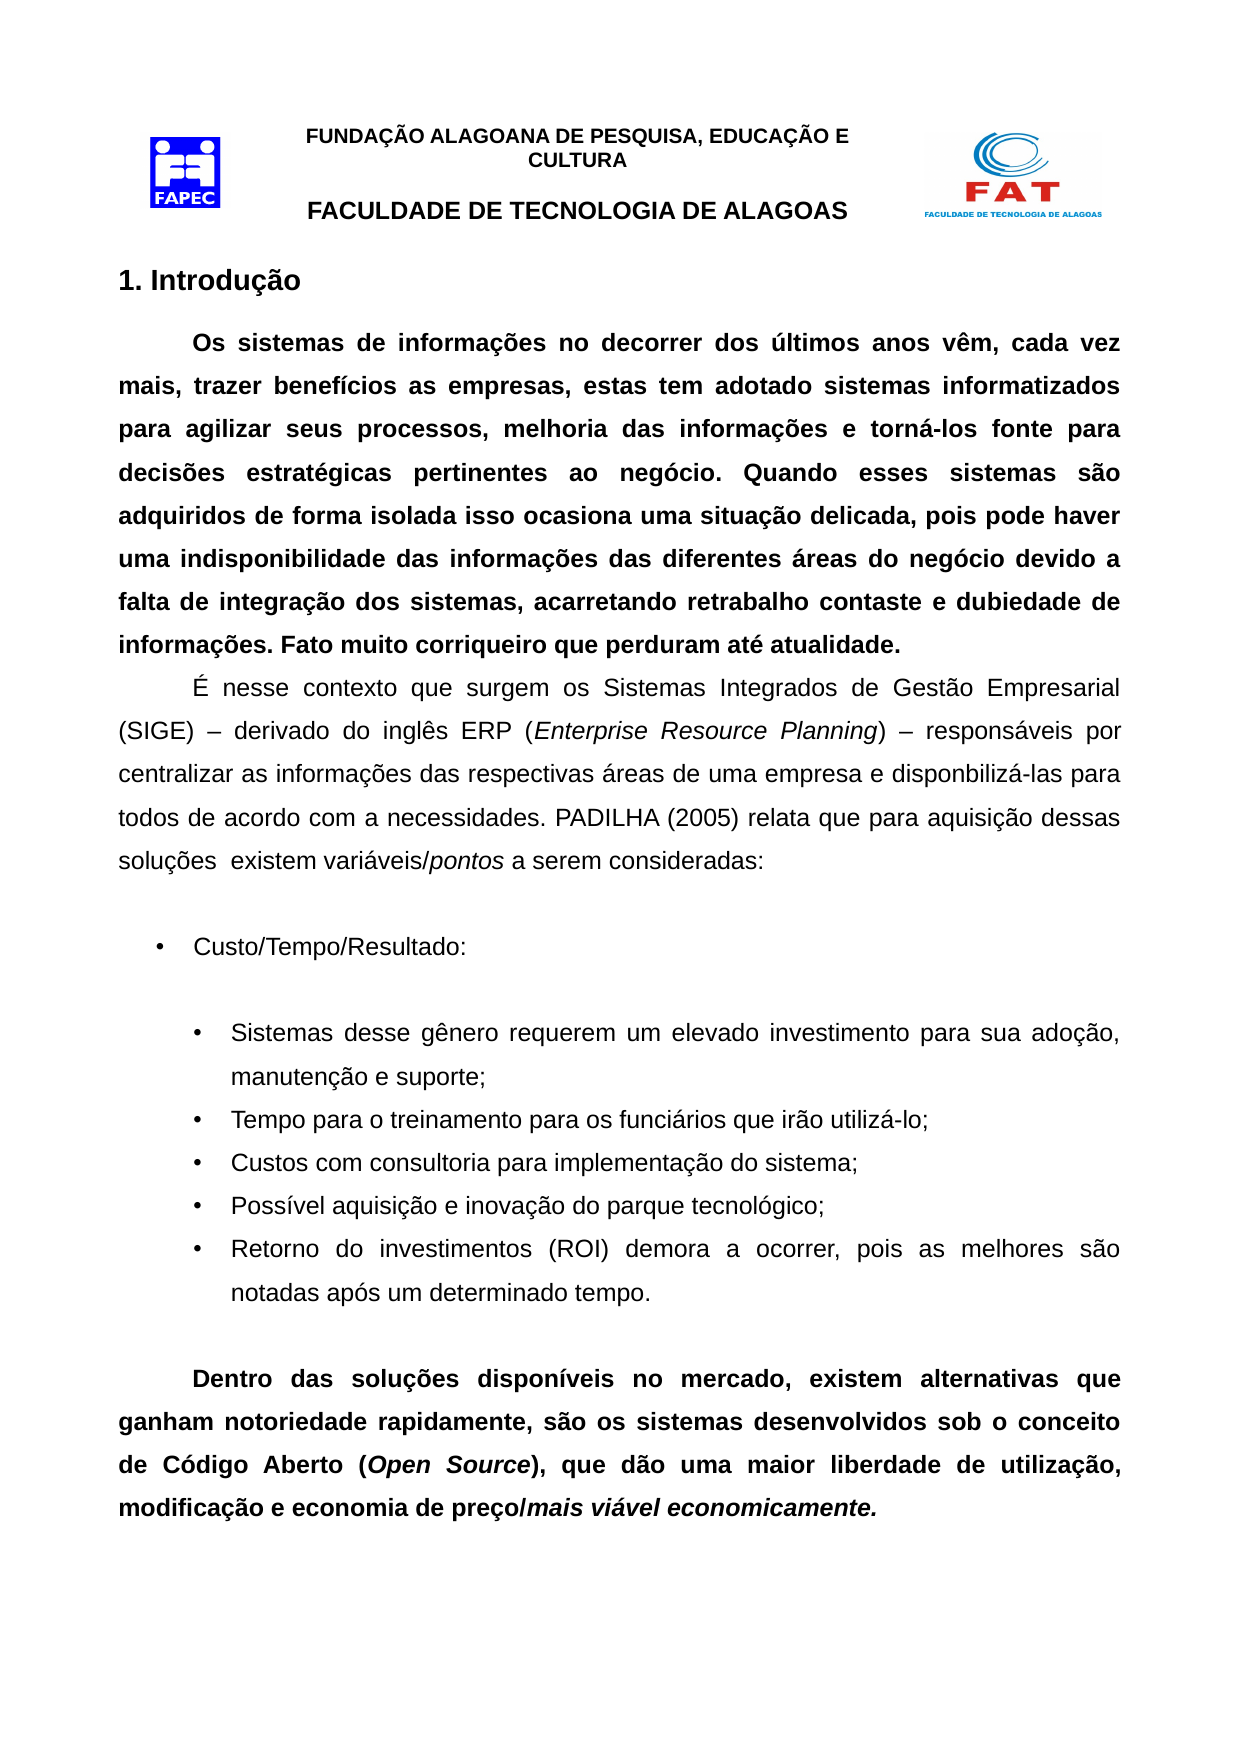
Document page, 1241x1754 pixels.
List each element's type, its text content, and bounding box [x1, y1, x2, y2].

text É nesse contexto que surgem os Sistemas Integrados de Gestão Empresarial (SIGE) – derivado do inglês ERP (Enterprise Resource Planning) – responsáveis por centralizar as informações das respectivas áreas de uma empresa e disponbilizá-las para todos de acordo com a necessidades. PADILHA (2005) relata que para aquisição dessas soluções existem variáveis/pontos a serem consideradas: [118, 673, 1122, 874]
subtitle 1. Introdução [118, 263, 1122, 297]
list Tempo para o treinamento para os funciários que irão utilizá-lo; [193, 1105, 1122, 1133]
list Retorno do investimentos (ROI) demora a ocorrer, pois as melhores são notadas após um determinado tempo. [193, 1234, 1122, 1306]
picture [924, 132, 1102, 217]
list Custo/Tempo/Resultado: [156, 932, 1122, 961]
list Sistemas desse gênero requerem um elevado investimento para sua adoção, manutenção e suporte; [193, 1018, 1122, 1090]
text Os sistemas de informações no decorrer dos últimos anos vêm, cada vez mais, trazer benefícios as empresas, estas tem adotado sistemas informatizados para agilizar seus processos, melhoria das informações e torná-los fonte para decisões estratégicas pertinentes ao negócio. Quando esses sistemas são adquiridos de forma isolada isso ocasiona uma situação delicada, pois pode haver uma indisponibilidade das informações das diferentes áreas do negócio devido a falta de integração dos sistemas, acarretando retrabalho contaste e dubiedade de informações. Fato muito corriqueiro que perduram até atualidade. [118, 328, 1122, 659]
list Possível aquisição e inovação do parque tecnológico; [193, 1191, 1122, 1220]
text Dentro das soluções disponíveis no mercado, existem alternativas que ganham notoriedade rapidamente, são os sistemas desenvolvidos sob o conceito de Código Aberto (Open Source), que dão uma maior liberdade de utilização, modificação e economia de preço/mais viável economicamente. [118, 1364, 1122, 1522]
list Custos com consultoria para implementação do sistema; [193, 1148, 1122, 1177]
